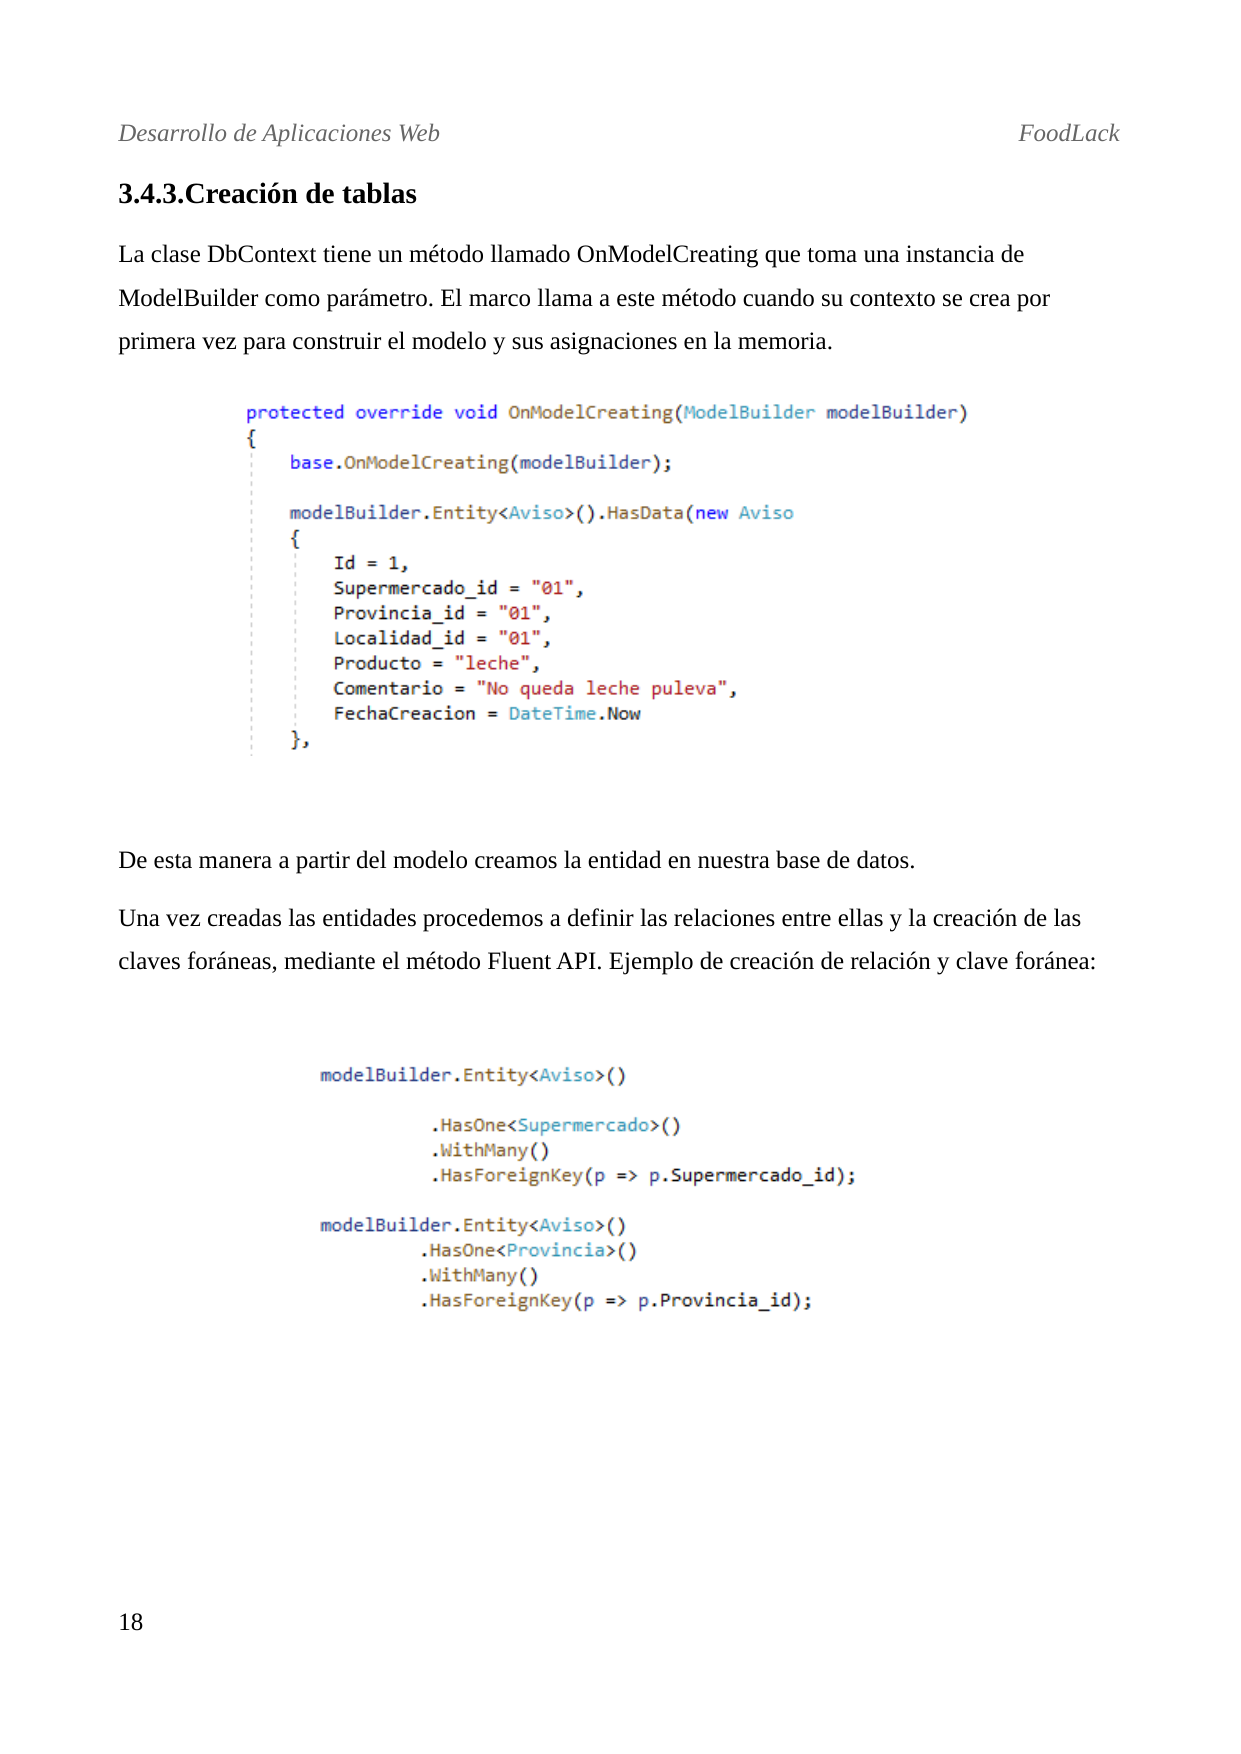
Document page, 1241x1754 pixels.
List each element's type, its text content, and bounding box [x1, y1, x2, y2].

picture [305, 1058, 873, 1327]
text De esta manera a partir del modelo creamos la entidad en nuestra base de datos. [118, 845, 1122, 874]
text Una vez creadas las entidades procedemos a definir las relaciones entre ellas y la creación de las claves foráneas, mediante el método Fluent API. Ejemplo de creación de relación y clave foránea: [118, 903, 1122, 975]
subtitle 3.4.3.Creación de tablas [118, 176, 1122, 210]
text La clase DbContext tiene un método llamado OnModelCreating que toma una instancia de ModelBuilder como parámetro. El marco llama a este método cuando su contexto se crea por primera vez para construir el modelo y sus asignaciones en la memoria. [118, 239, 1122, 354]
picture [241, 400, 977, 756]
